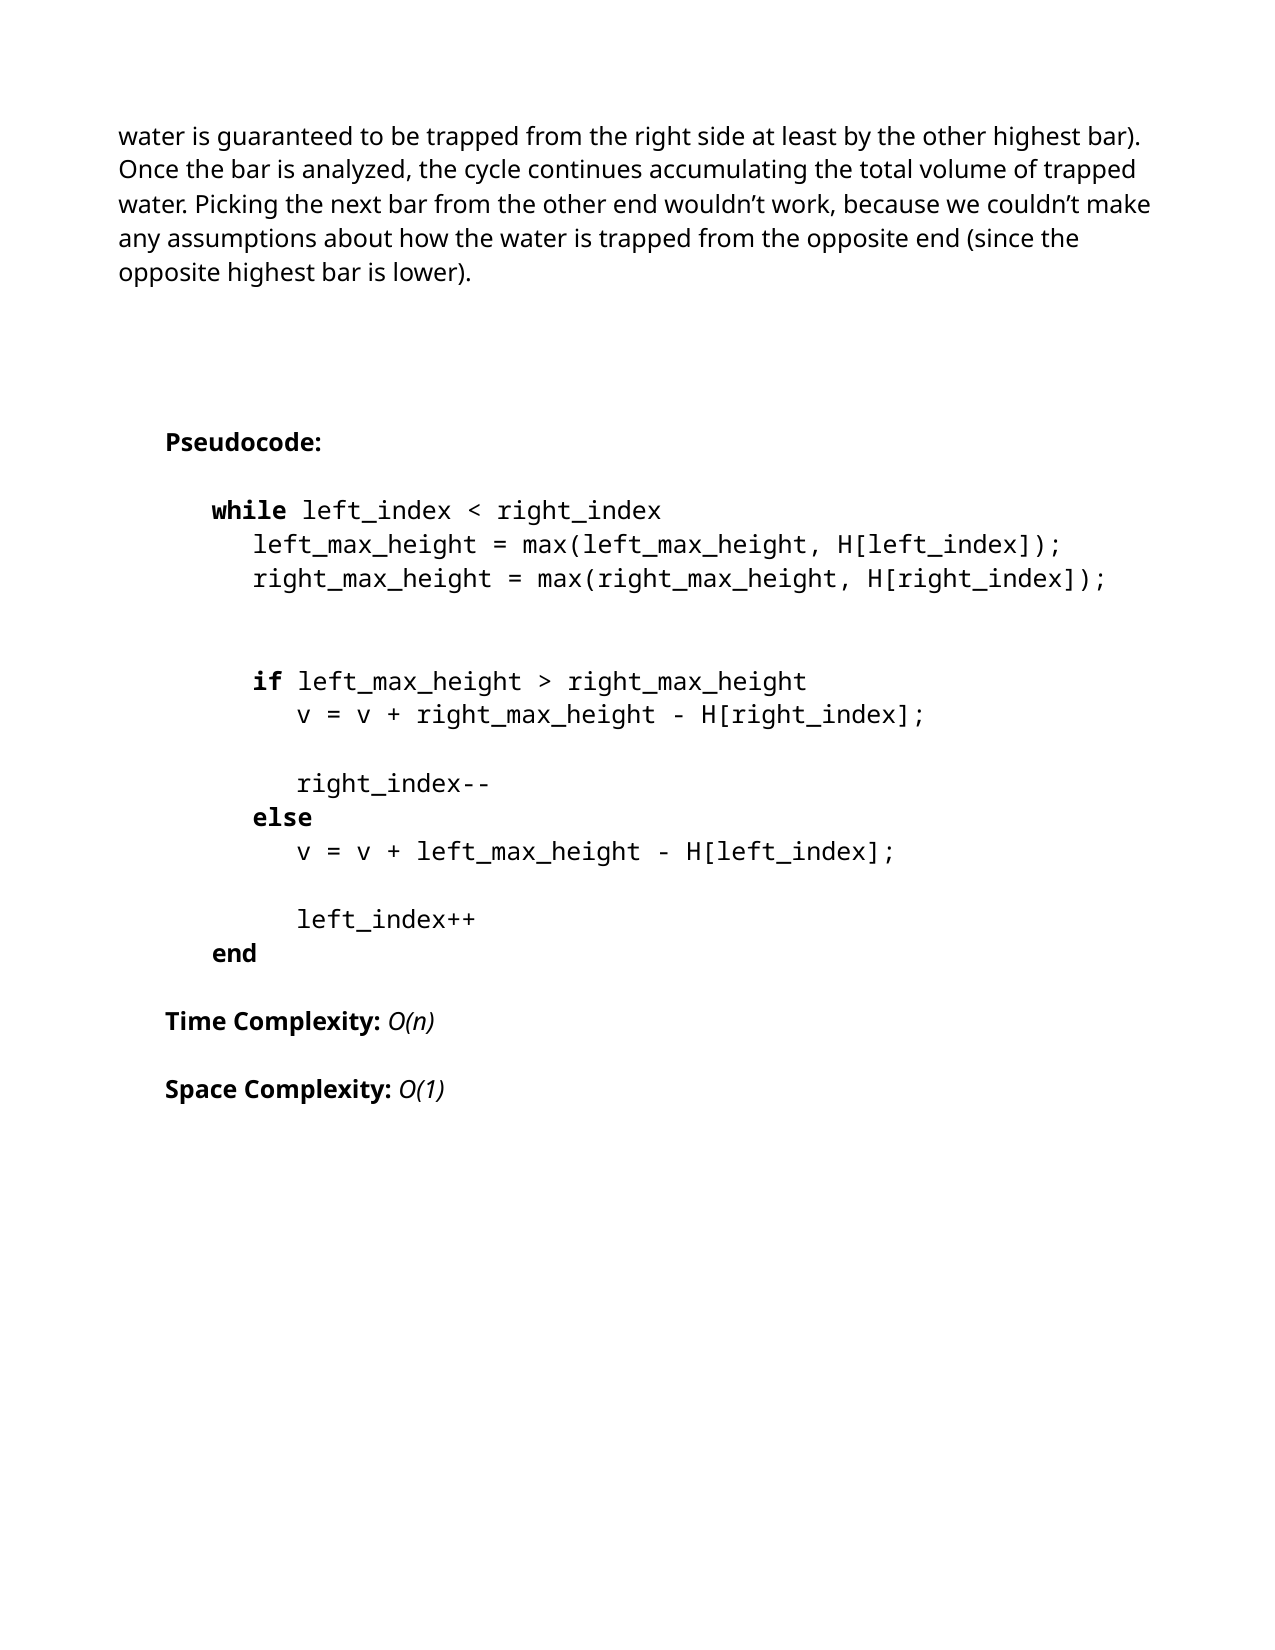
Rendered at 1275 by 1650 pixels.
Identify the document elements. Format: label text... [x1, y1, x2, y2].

text if left_max_height > right_max_height [165, 663, 1157, 697]
text v = v + left_max_height - H[left_index]; [165, 833, 1157, 867]
text Time Complexity: O(n) [118, 1004, 1157, 1038]
text Space Complexity: O(1) [118, 1072, 1157, 1106]
text left_index++ [165, 902, 1157, 936]
text right_max_height = max(right_max_height, H[right_index]); [165, 561, 1157, 595]
text left_max_height = max(left_max_height, H[left_index]); [165, 527, 1157, 561]
text v = v + right_max_height - H[right_index]; [165, 697, 1157, 731]
text Pseudocode: [118, 425, 1157, 459]
text else [165, 799, 1157, 833]
text water is guaranteed to be trapped from the right side at least by the other highest bar). Once the bar is analyzed, the cycle continues accumulating the total volume of trapped water. Picking the next bar from the other end wouldn’t work, because we couldn’t make any assumptions about how the water is trapped from the opposite end (since the opposite highest bar is lower). [118, 118, 1157, 288]
text while left_index < right_index [165, 493, 1157, 527]
text right_index-- [165, 765, 1157, 799]
text end [165, 936, 1157, 970]
